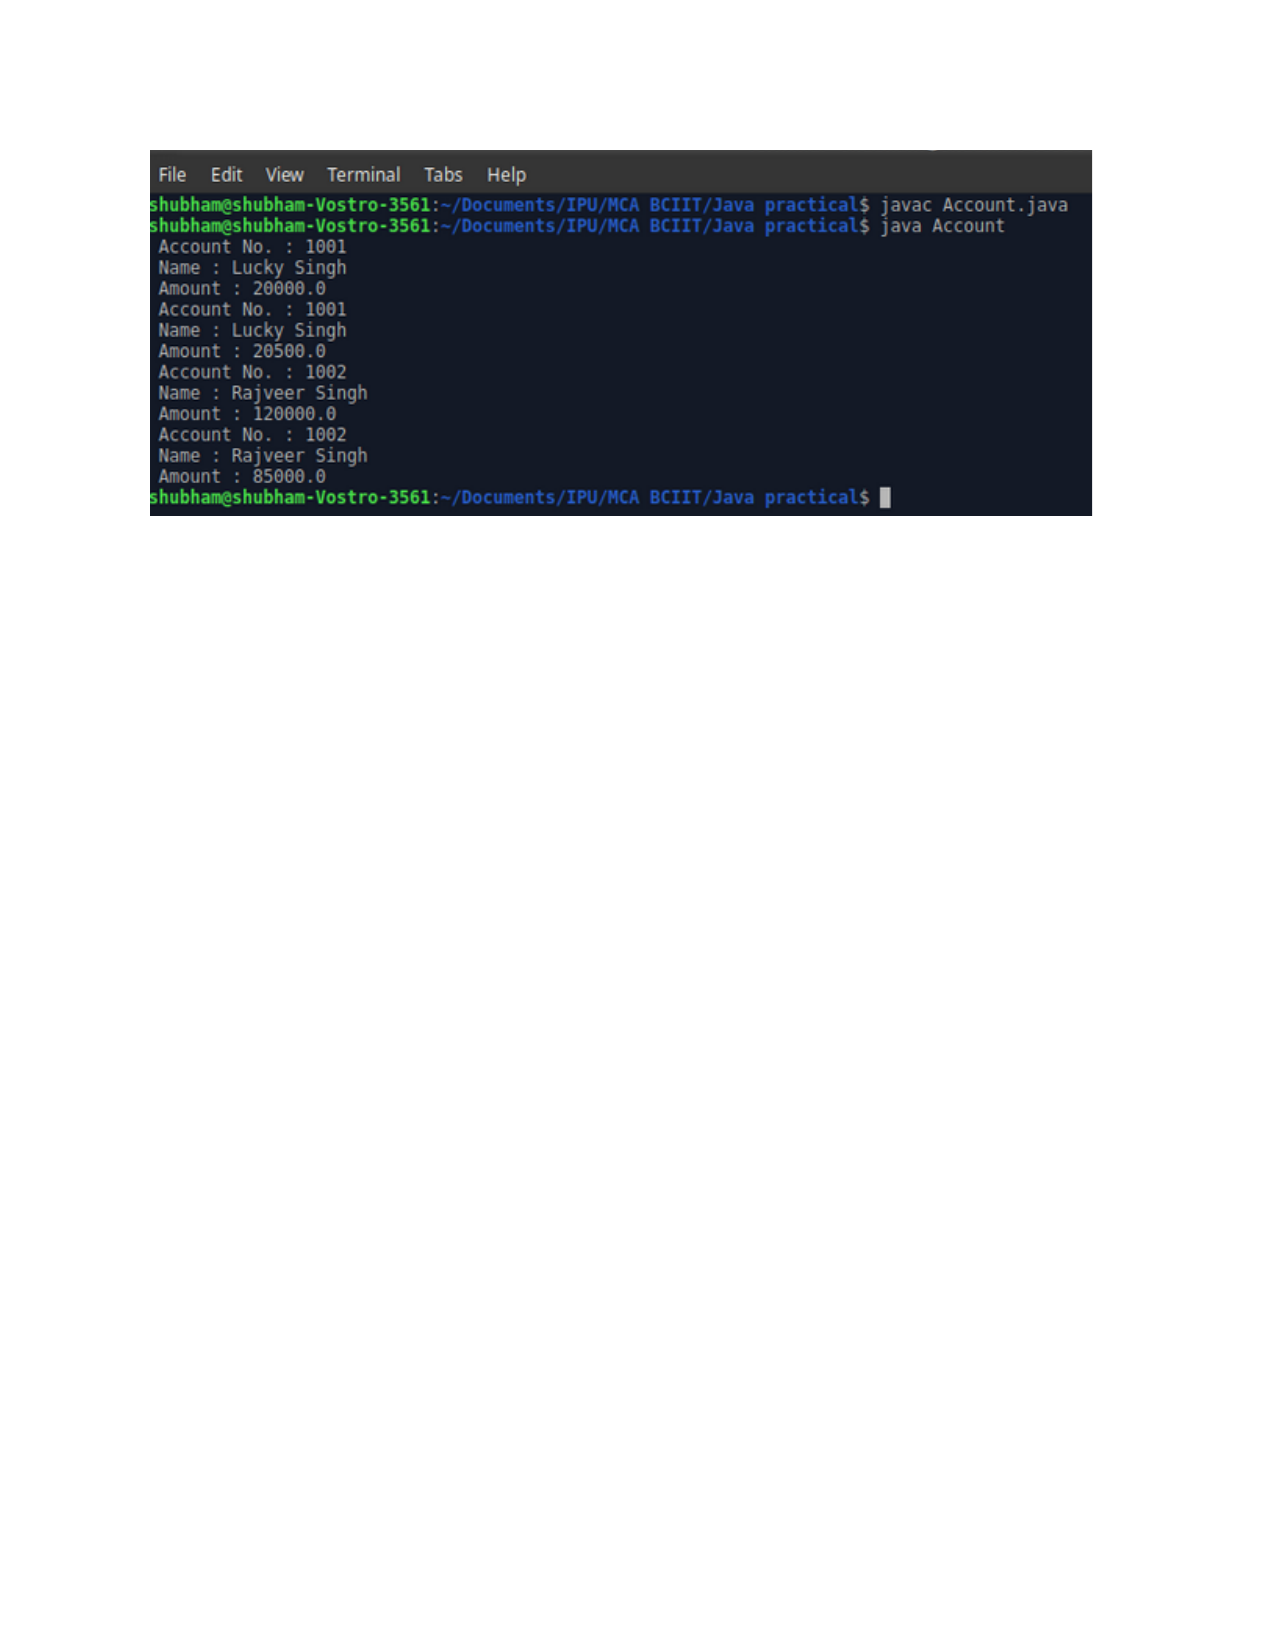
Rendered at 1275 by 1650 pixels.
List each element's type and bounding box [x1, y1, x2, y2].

picture [150, 150, 1093, 516]
